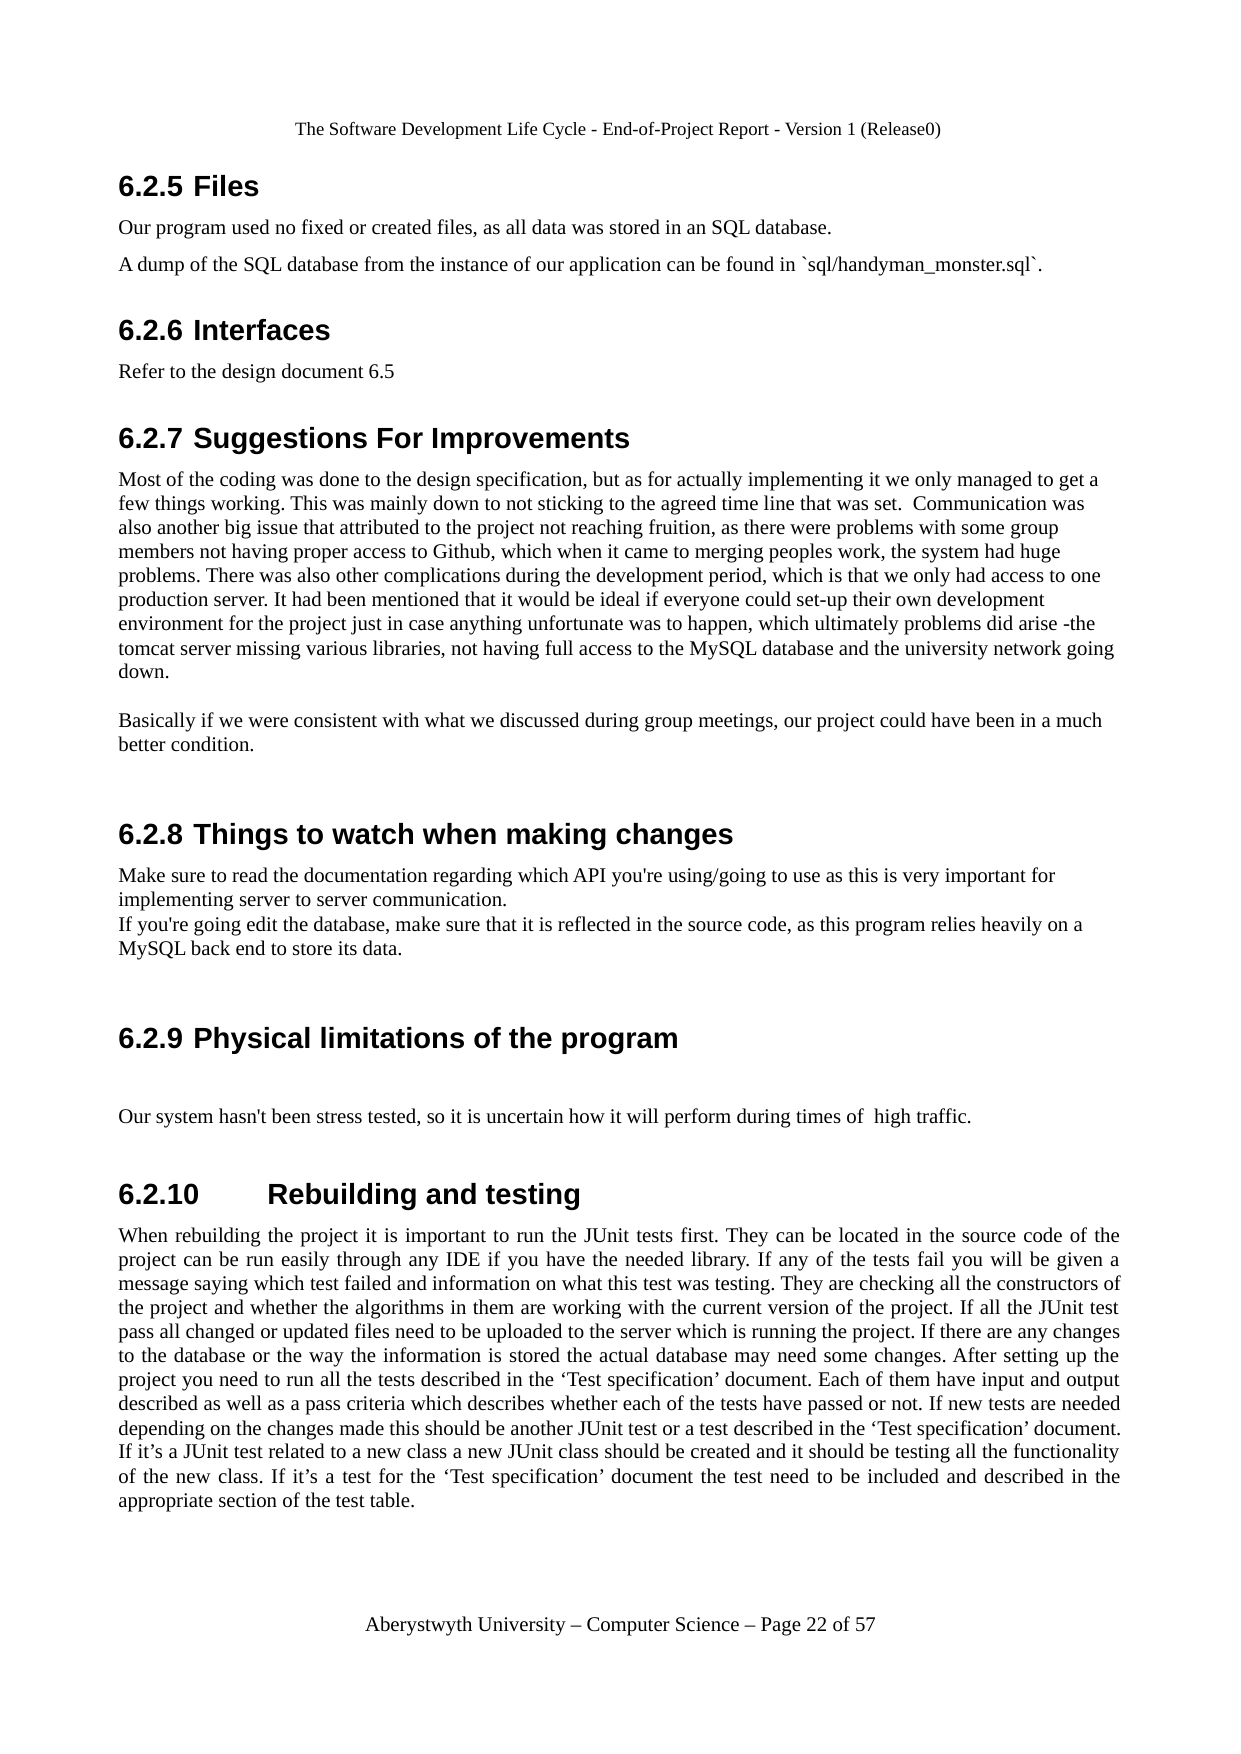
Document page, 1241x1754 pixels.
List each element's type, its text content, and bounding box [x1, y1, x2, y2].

text Our program used no fixed or created files, as all data was stored in an SQL database. [118, 215, 1122, 239]
text When rebuilding the project it is important to run the JUnit tests first. They can be located in the source code of the project can be run easily through any IDE if you have the needed library. If any of the tests fail you will be given a message saying which test failed and information on what this test was testing. They are checking all the constructors of the project and whether the algorithms in them are working with the current version of the project. If all the JUnit test pass all changed or updated files need to be uploaded to the server which is running the project. If there are any changes to the database or the way the information is stored the actual database may need some changes. After setting up the project you need to run all the tests described in the ‘Test specification’ document. Each of them have input and output described as well as a pass criteria which describes whether each of the tests have passed or not. If new tests are needed depending on the changes made this should be another JUnit test or a test described in the ‘Test specification’ document. If it’s a JUnit test related to a new class a new JUnit class should be created and it should be testing all the functionality of the new class. If it’s a test for the ‘Test specification’ document the test need to be included and described in the appropriate section of the test table. [118, 1223, 1122, 1512]
text Most of the coding was done to the design specification, but as for actually implementing it we only managed to get a few things working. This was mainly down to not sticking to the agreed time line that was set. Communication was also another big issue that attributed to the project not reaching fruition, as there were problems with some group members not having proper access to Github, which when it came to merging peoples work, the system had huge problems. There was also other complications during the development period, which is that we only had access to one production server. It had been mentioned that it would be ideal if everyone could set-up their own development environment for the project just in case anything unfortunate was to happen, which ultimately problems did arise -the tomcat server missing various libraries, not having full access to the MySQL database and the university network going down. [118, 467, 1122, 683]
subtitle Things to watch when making changes [118, 817, 1122, 851]
subtitle Suggestions For Improvements [118, 421, 1122, 454]
subtitle Physical limitations of the program [118, 1021, 1122, 1055]
subtitle Interfaces [118, 313, 1122, 347]
text A dump of the SQL database from the instance of our application can be found in `sql/handyman_monster.sql`. [118, 252, 1122, 276]
text Make sure to read the documentation regarding which API you're using/going to use as this is very important for implementing server to server communication. [118, 863, 1122, 911]
text If you're going edit the database, make sure that it is reflected in the source code, as this program relies heavily on a MySQL back end to store its data. [118, 911, 1122, 959]
text Basically if we were consistent with what we discussed during group meetings, our project could have been in a much better condition. [118, 708, 1122, 756]
text Refer to the design document 6.5 [118, 359, 1122, 383]
subtitle Files [118, 169, 1122, 203]
subtitle Rebuilding and testing [118, 1177, 1122, 1210]
text Our system hasn't been stress tested, so it is uncertain how it will perform during times of high traffic. [118, 1104, 1122, 1128]
